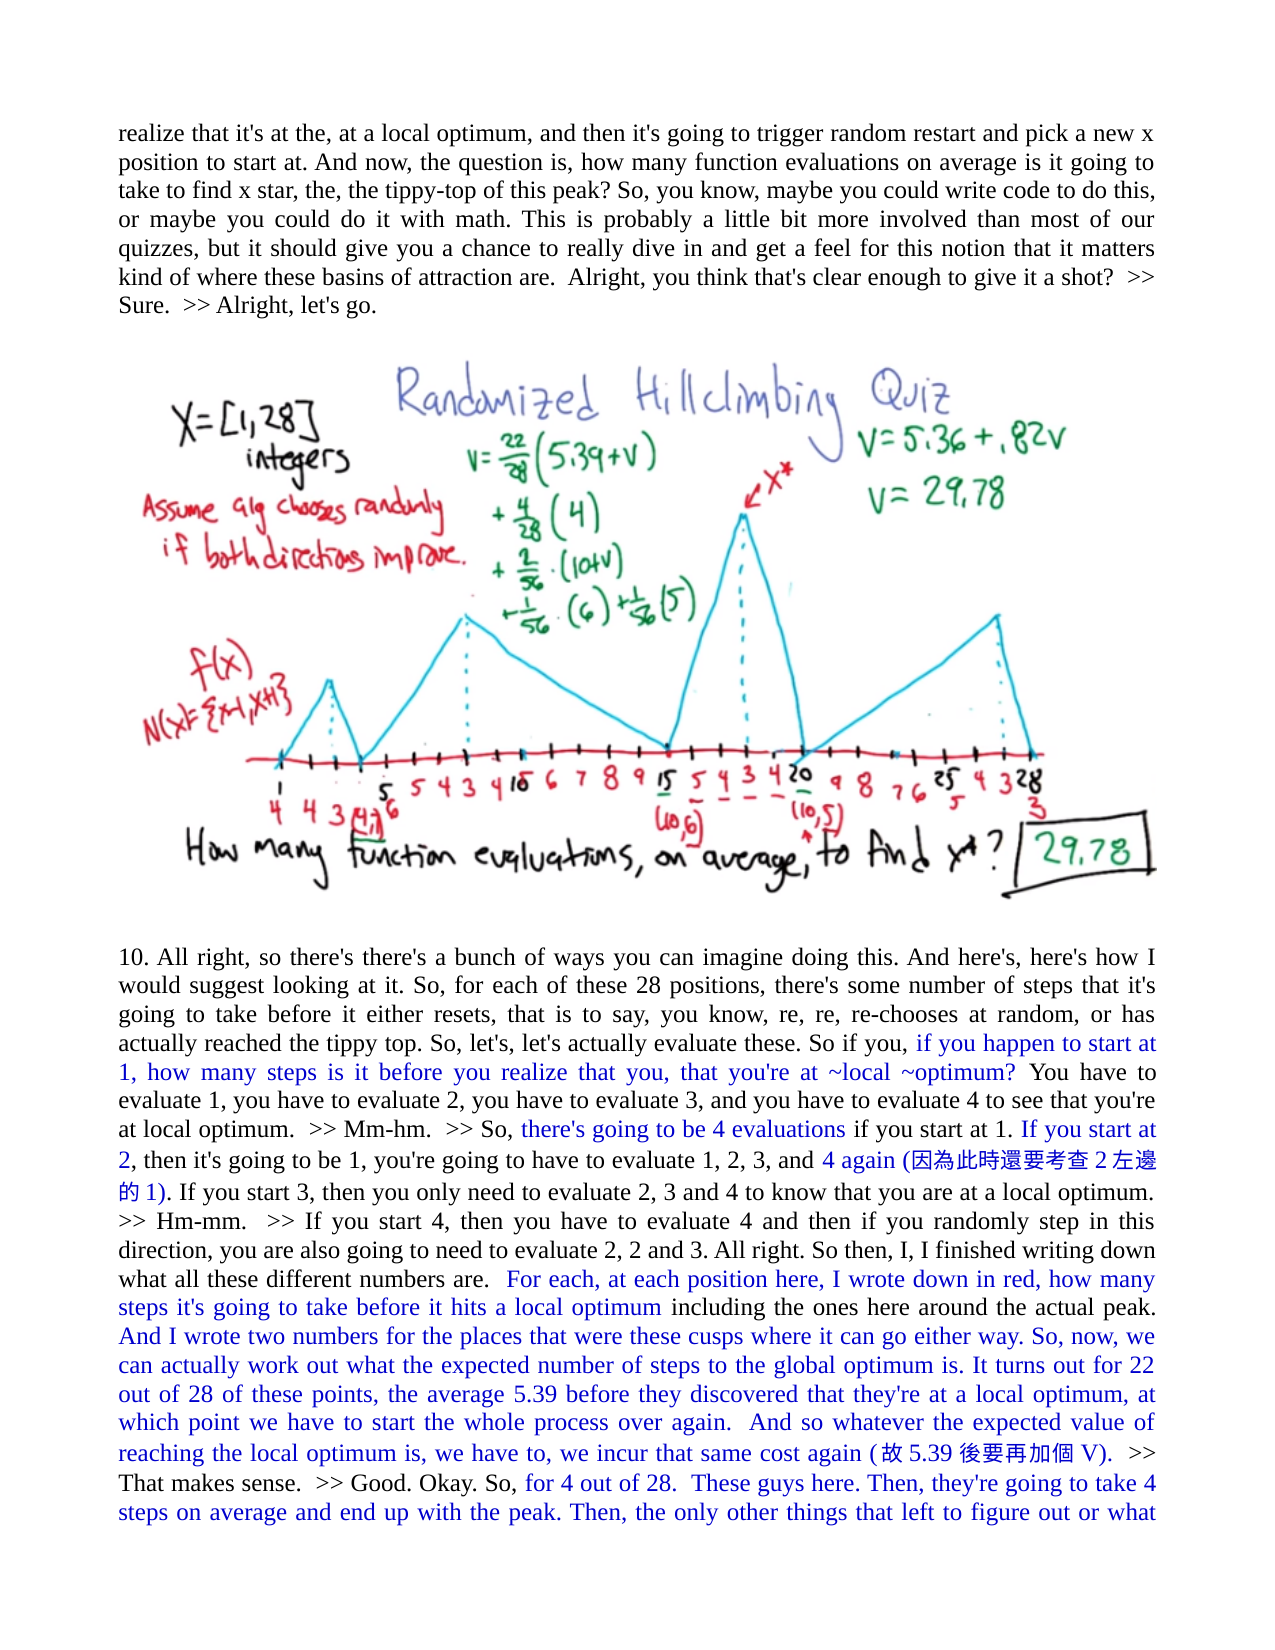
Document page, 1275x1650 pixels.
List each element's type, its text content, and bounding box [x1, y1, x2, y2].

text realize that it's at the, at a local optimum, and then it's going to trigger random restart and pick a new x position to start at. And now, the question is, how many function evaluations on average is it going to take to find x star, the, the tippy-top of this peak? So, you know, maybe you could write code to do this, or maybe you could do it with math. This is probably a little bit more involved than most of our quizzes, but it should give you a chance to really dive in and get a feel for this notion that it matters kind of where these basins of attraction are. Alright, you think that's clear enough to give it a shot? >> Sure. >> Alright, let's go. [118, 118, 1157, 319]
picture [118, 348, 1157, 913]
text 10. All right, so there's there's a bunch of ways you can imagine doing this. And here's, here's how I would suggest looking at it. So, for each of these 28 positions, there's some number of steps that it's going to take before it either resets, that is to say, you know, re, re, re-chooses at random, or has actually reached the tippy top. So, let's, let's actually evaluate these. So if you, if you happen to start at 1, how many steps is it before you realize that you, that you're at ~local ~optimum? You have to evaluate 1, you have to evaluate 2, you have to evaluate 3, and you have to evaluate 4 to see that you're at local optimum. >> Mm-hm. >> So, there's going to be 4 evaluations if you start at 1. If you start at 2, then it's going to be 1, you're going to have to evaluate 1, 2, 3, and 4 again (因為此時還要考查2左邊的1). If you start 3, then you only need to evaluate 2, 3 and 4 to know that you are at a local optimum. >> Hm-mm. >> If you start 4, then you have to evaluate 4 and then if you randomly step in this direction, you are also going to need to evaluate 2, 2 and 3. All right. So then, I, I finished writing down what all these different numbers are. For each, at each position here, I wrote down in red, how many steps it's going to take before it hits a local optimum including the ones here around the actual peak. And I wrote two numbers for the places that were these cusps where it can go either way. So, now, we can actually work out what the expected number of steps to the global optimum is. It turns out for 22 out of 28 of these points, the average 5.39 before they discovered that they're at a local optimum, at which point we have to start the whole process over again. And so whatever the expected value of reaching the local optimum is, we have to, we incur that same cost again (故5.39後要再加個V). >> That makes sense. >> Good. Okay. So, for 4 out of 28. These guys here. Then, they're going to take 4 steps on average and end up with the peak. Then, the only other things that left to figure out or what [118, 942, 1157, 1525]
